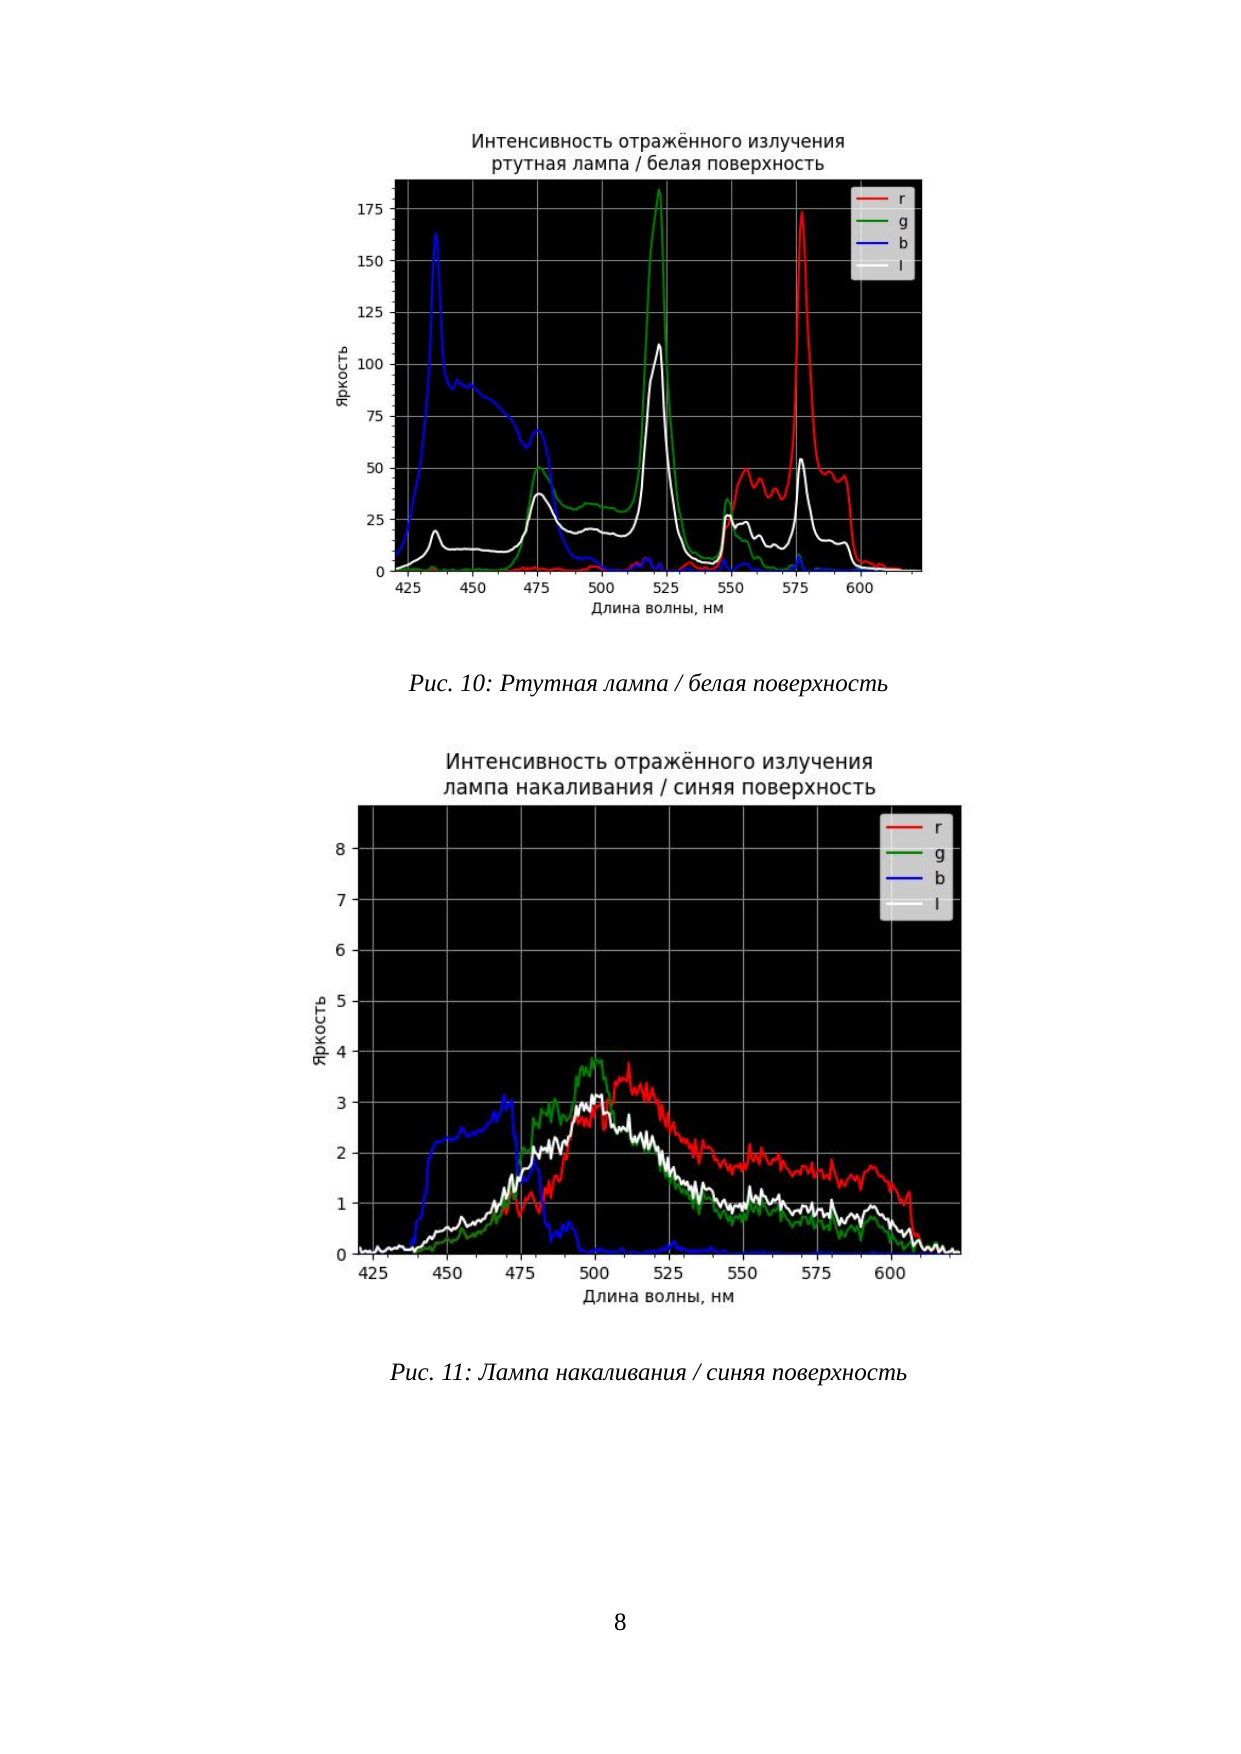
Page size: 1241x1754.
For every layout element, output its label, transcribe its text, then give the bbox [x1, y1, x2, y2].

text Рис. 11: Лампа накаливания / синяя поверхность [118, 1357, 1122, 1386]
picture [261, 735, 1038, 1318]
picture [311, 118, 989, 627]
text Рис. 10: Ртутная лампа / белая поверхность [118, 668, 1122, 696]
